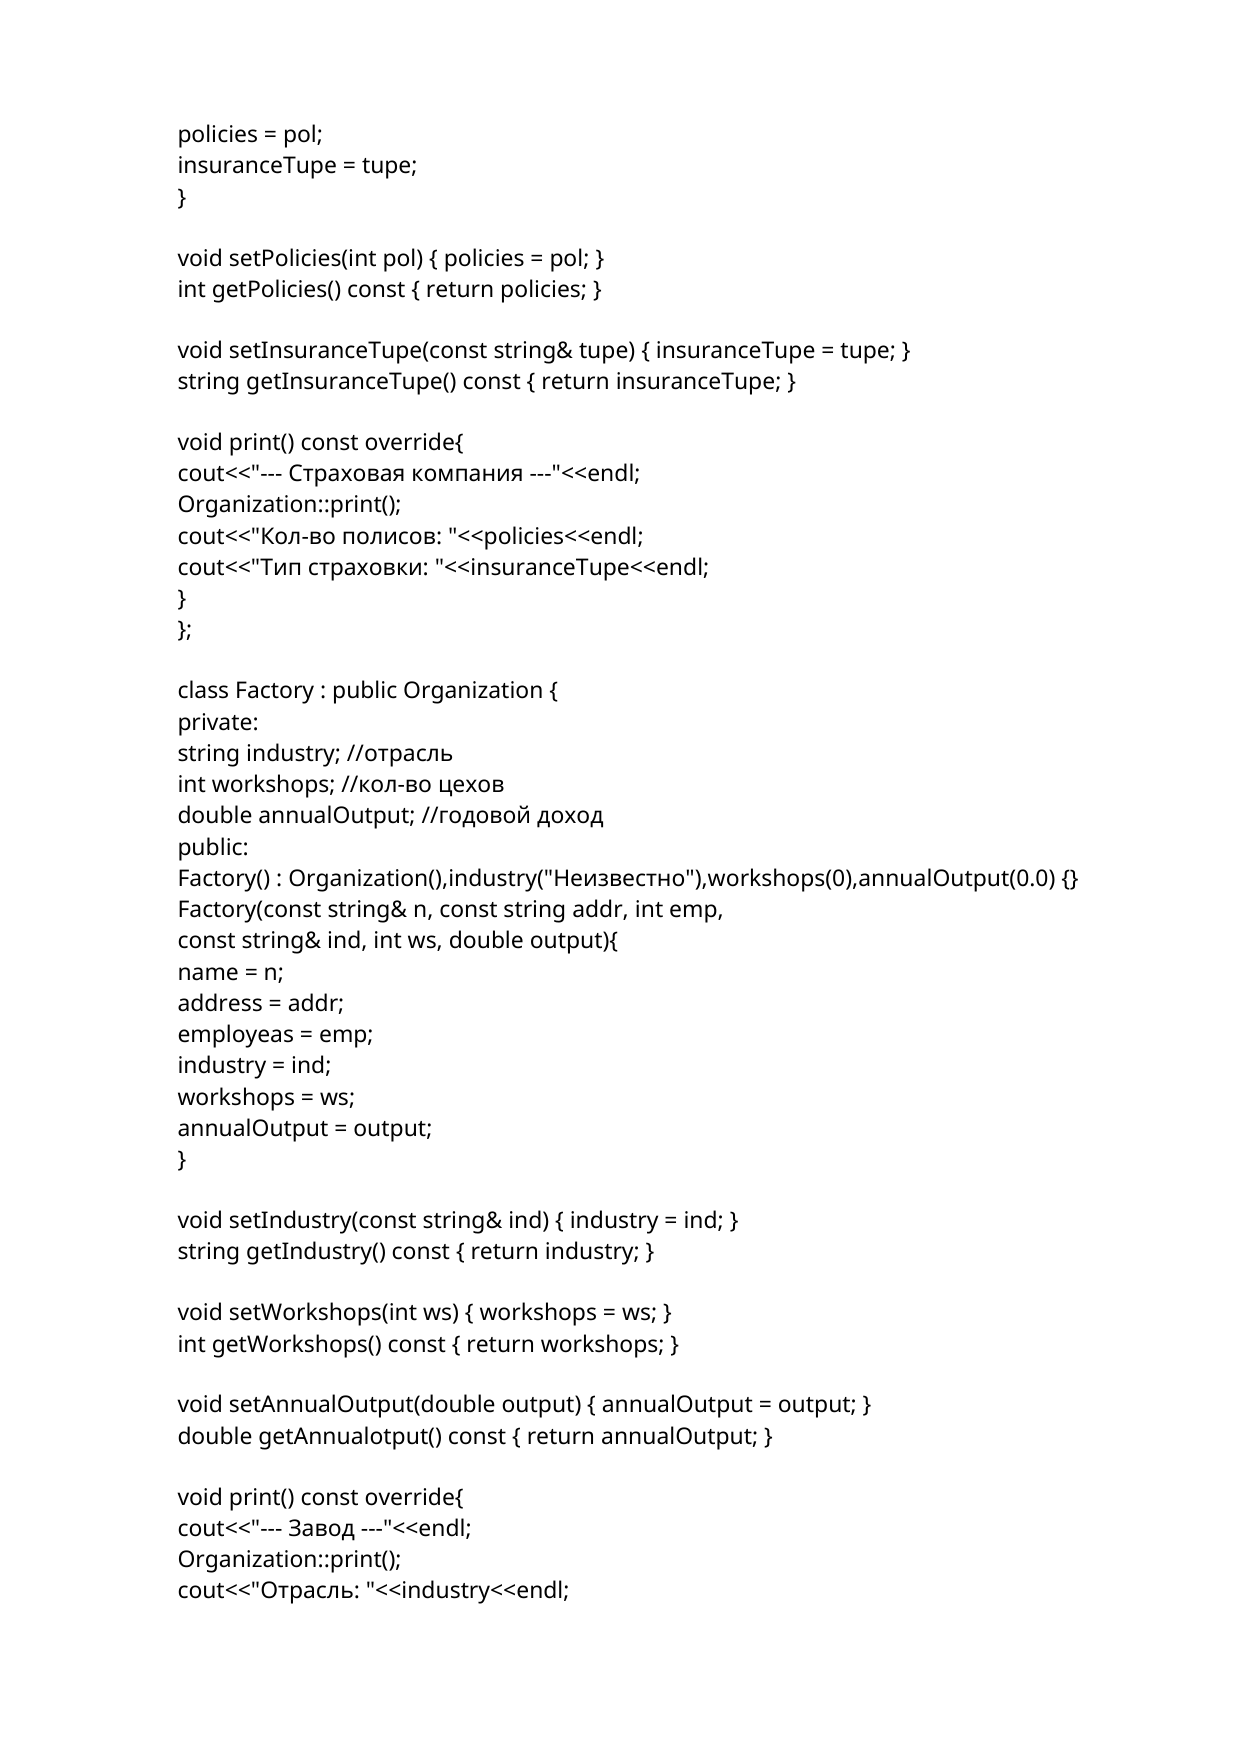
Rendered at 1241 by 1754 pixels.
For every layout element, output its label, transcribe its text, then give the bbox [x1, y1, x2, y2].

text address = addr; [177, 987, 1152, 1018]
text string industry; //отрасль [177, 737, 1152, 768]
text class Factory : public Organization { [177, 674, 1152, 706]
text annualOutput = output; [177, 1112, 1152, 1143]
text Organization::print(); [177, 488, 1152, 520]
text private: [177, 706, 1152, 737]
text string getInsuranceTupe() const { return insuranceTupe; } [177, 365, 1152, 396]
text cout<<"--- Завод ---"<<endl; [177, 1512, 1152, 1543]
text int getWorkshops() const { return workshops; } [177, 1327, 1152, 1359]
text void setIndustry(const string& ind) { industry = ind; } [177, 1204, 1152, 1235]
text const string& ind, int ws, double output){ [177, 924, 1152, 956]
text double getAnnualotput() const { return annualOutput; } [177, 1420, 1152, 1451]
text void setWorkshops(int ws) { workshops = ws; } [177, 1296, 1152, 1327]
text void print() const override{ [177, 1481, 1152, 1512]
text cout<<"--- Страховая компания ---"<<endl; [177, 457, 1152, 488]
text Factory(const string& n, const string addr, int emp, [177, 893, 1152, 924]
text cout<<"Отрасль: "<<industry<<endl; [177, 1574, 1152, 1606]
text insuranceTupe = tupe; [177, 149, 1152, 181]
text policies = pol; [177, 118, 1152, 149]
text public: [177, 831, 1152, 862]
text Organization::print(); [177, 1543, 1152, 1574]
text void setPolicies(int pol) { policies = pol; } [177, 242, 1152, 273]
text } [177, 181, 1152, 212]
text Factory() : Organization(),industry("Неизвестно"),workshops(0),annualOutput(0.0) {} [177, 862, 1152, 893]
text void setAnnualOutput(double output) { annualOutput = output; } [177, 1388, 1152, 1420]
text } [177, 1143, 1152, 1174]
text industry = ind; [177, 1049, 1152, 1081]
text cout<<"Кол-во полисов: "<<policies<<endl; [177, 520, 1152, 551]
text } [177, 582, 1152, 613]
text double annualOutput; //годовой доход [177, 799, 1152, 831]
text employeas = emp; [177, 1018, 1152, 1049]
text }; [177, 613, 1152, 645]
text void print() const override{ [177, 426, 1152, 457]
text string getIndustry() const { return industry; } [177, 1235, 1152, 1267]
text name = n; [177, 956, 1152, 987]
text void setInsuranceTupe(const string& tupe) { insuranceTupe = tupe; } [177, 334, 1152, 365]
text int getPolicies() const { return policies; } [177, 273, 1152, 304]
text cout<<"Тип страховки: "<<insuranceTupe<<endl; [177, 551, 1152, 582]
text workshops = ws; [177, 1081, 1152, 1112]
text int workshops; //кол-во цехов [177, 768, 1152, 799]
